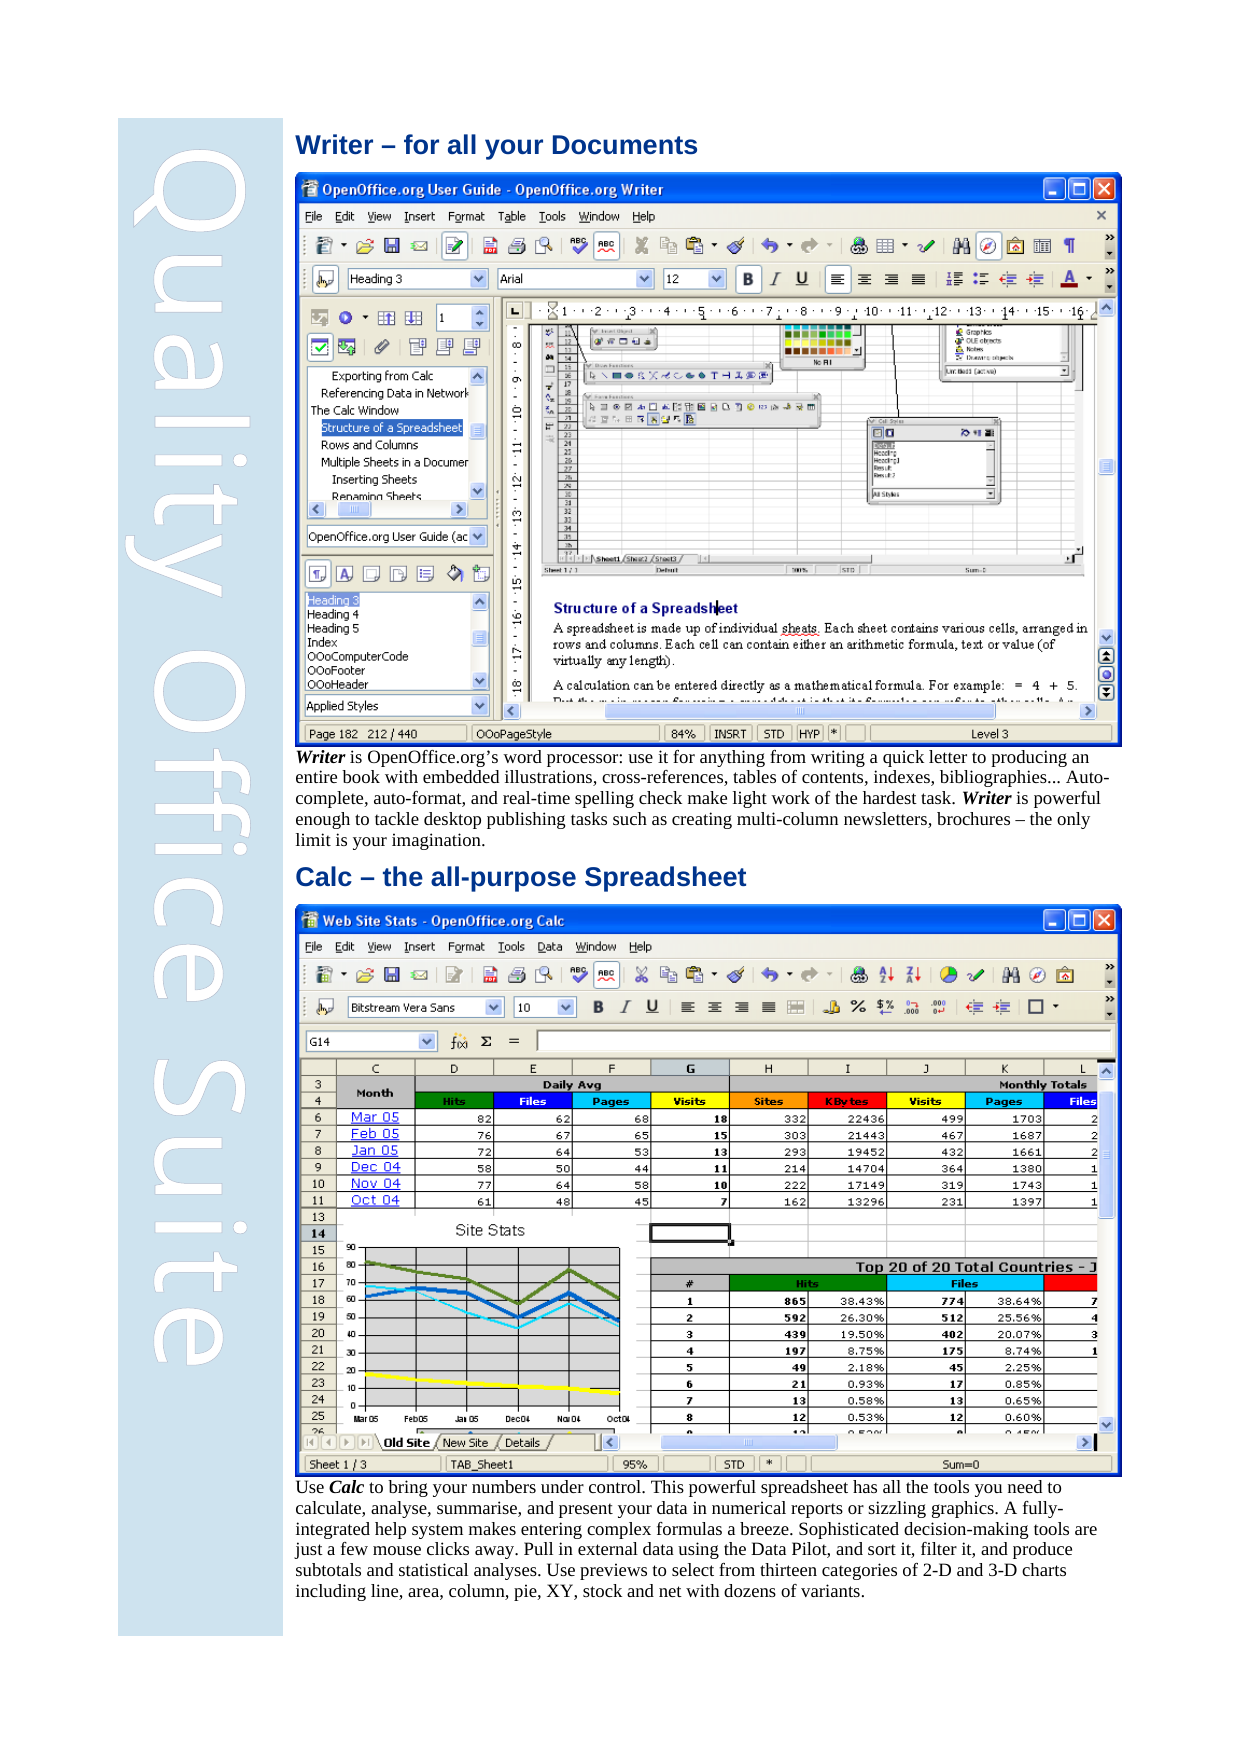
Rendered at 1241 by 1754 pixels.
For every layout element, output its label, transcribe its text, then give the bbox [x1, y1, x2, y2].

text Quality Office Suite [118, 142, 283, 1372]
subtitle Writer – for all your Documents [283, 130, 1122, 160]
text Use Calc to bring your numbers under control. This powerful spreadsheet has all the tools you need to calculate, analyse, summarise, and present your data in numerical reports or sizzling graphics. A fully-integrated help system makes entering complex formulas a breeze. Sophisticated decision-making tools are just a few mouse clicks away. Pull in external data using the Data Pilot, and sort it, filter it, and produce subtotals and statistical analyses. Use previews to select from thirteen categories of 2-D and 3-D charts including line, area, column, pie, XY, stock and net with dozens of variants. [283, 904, 1122, 1601]
subtitle Calc – the all-purpose Spreadsheet [283, 862, 1122, 892]
text Writer is OpenOffice.org’s word processor: use it for anything from writing a quick letter to producing an entire book with embedded illustrations, cross-references, tables of contents, indexes, bibliographies... Auto-complete, auto-format, and real-time spelling check make light work of the hardest task. Writer is powerful enough to tackle desktop publishing tasks such as creating multi-column newsletters, brochures – the only limit is your imagination. [283, 172, 1122, 850]
